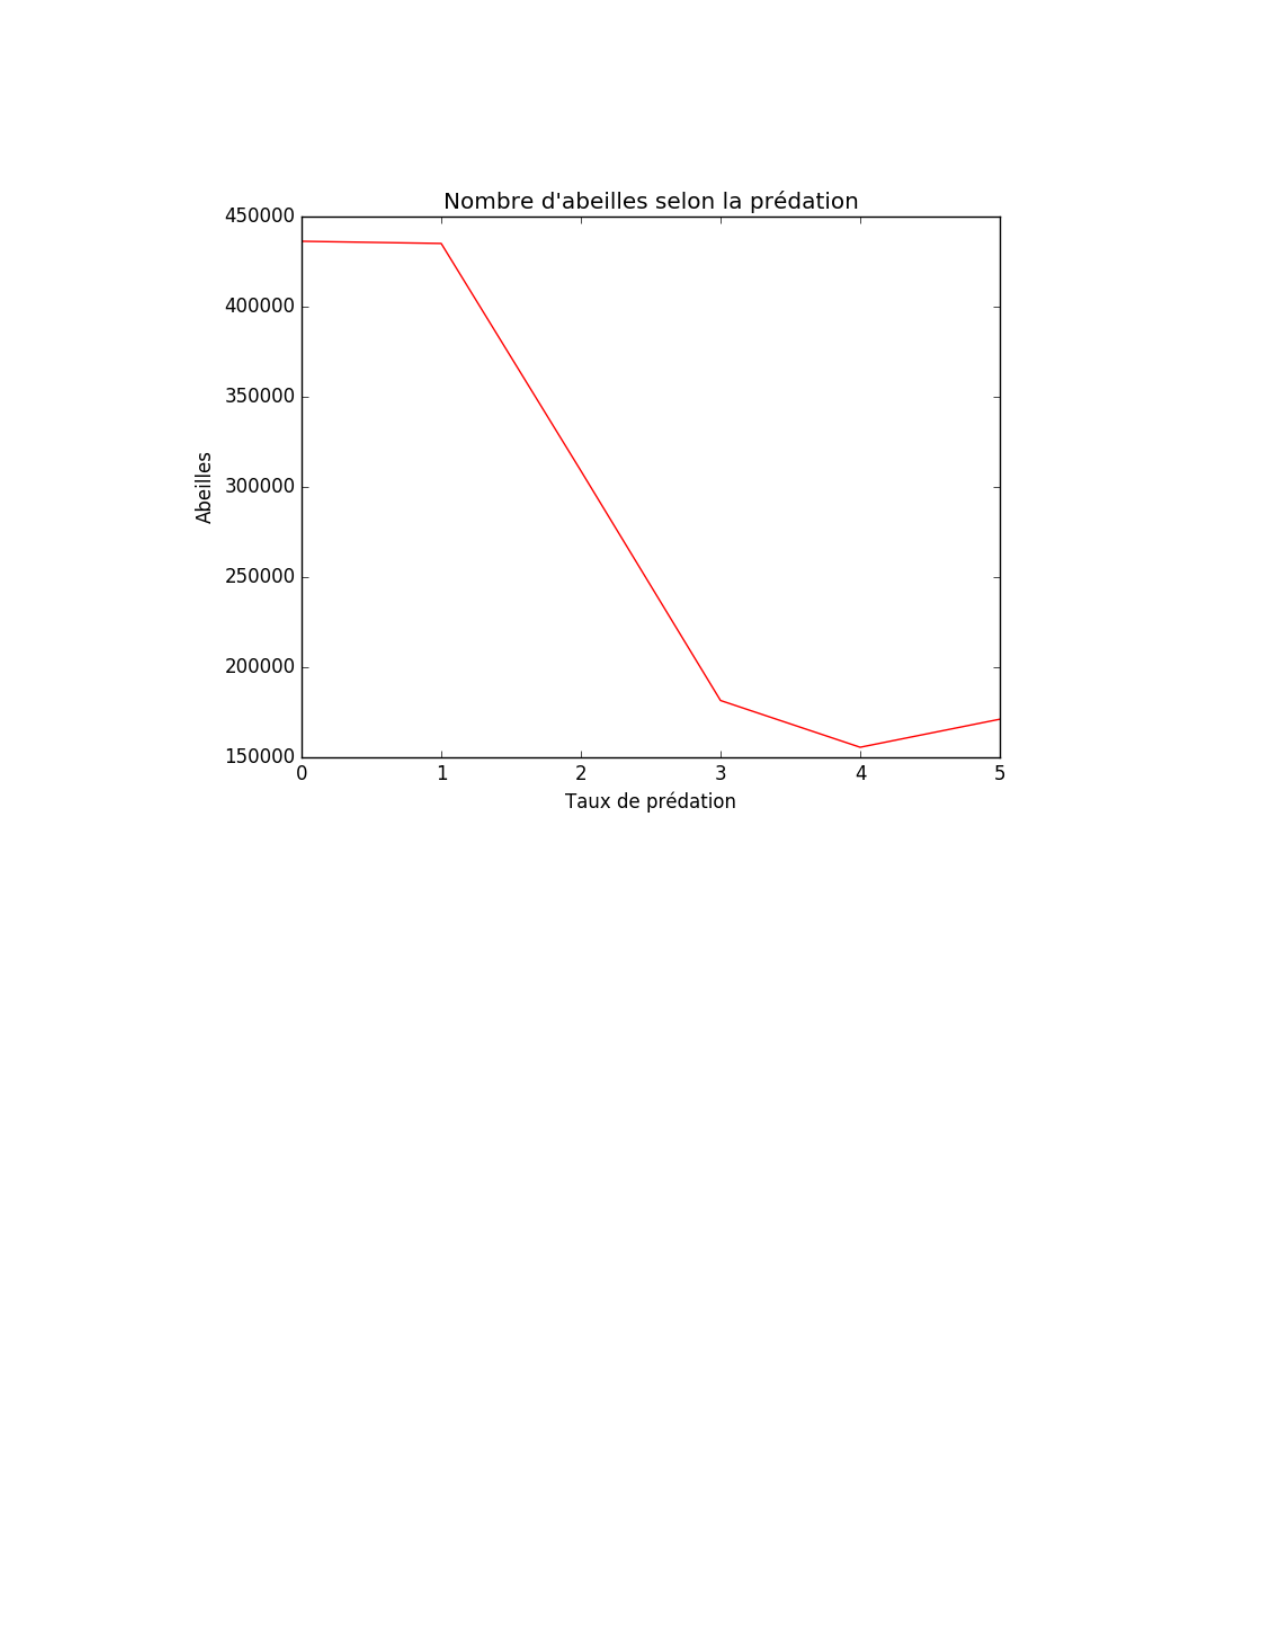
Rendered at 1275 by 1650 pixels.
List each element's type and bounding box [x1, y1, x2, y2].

picture [189, 150, 1090, 825]
